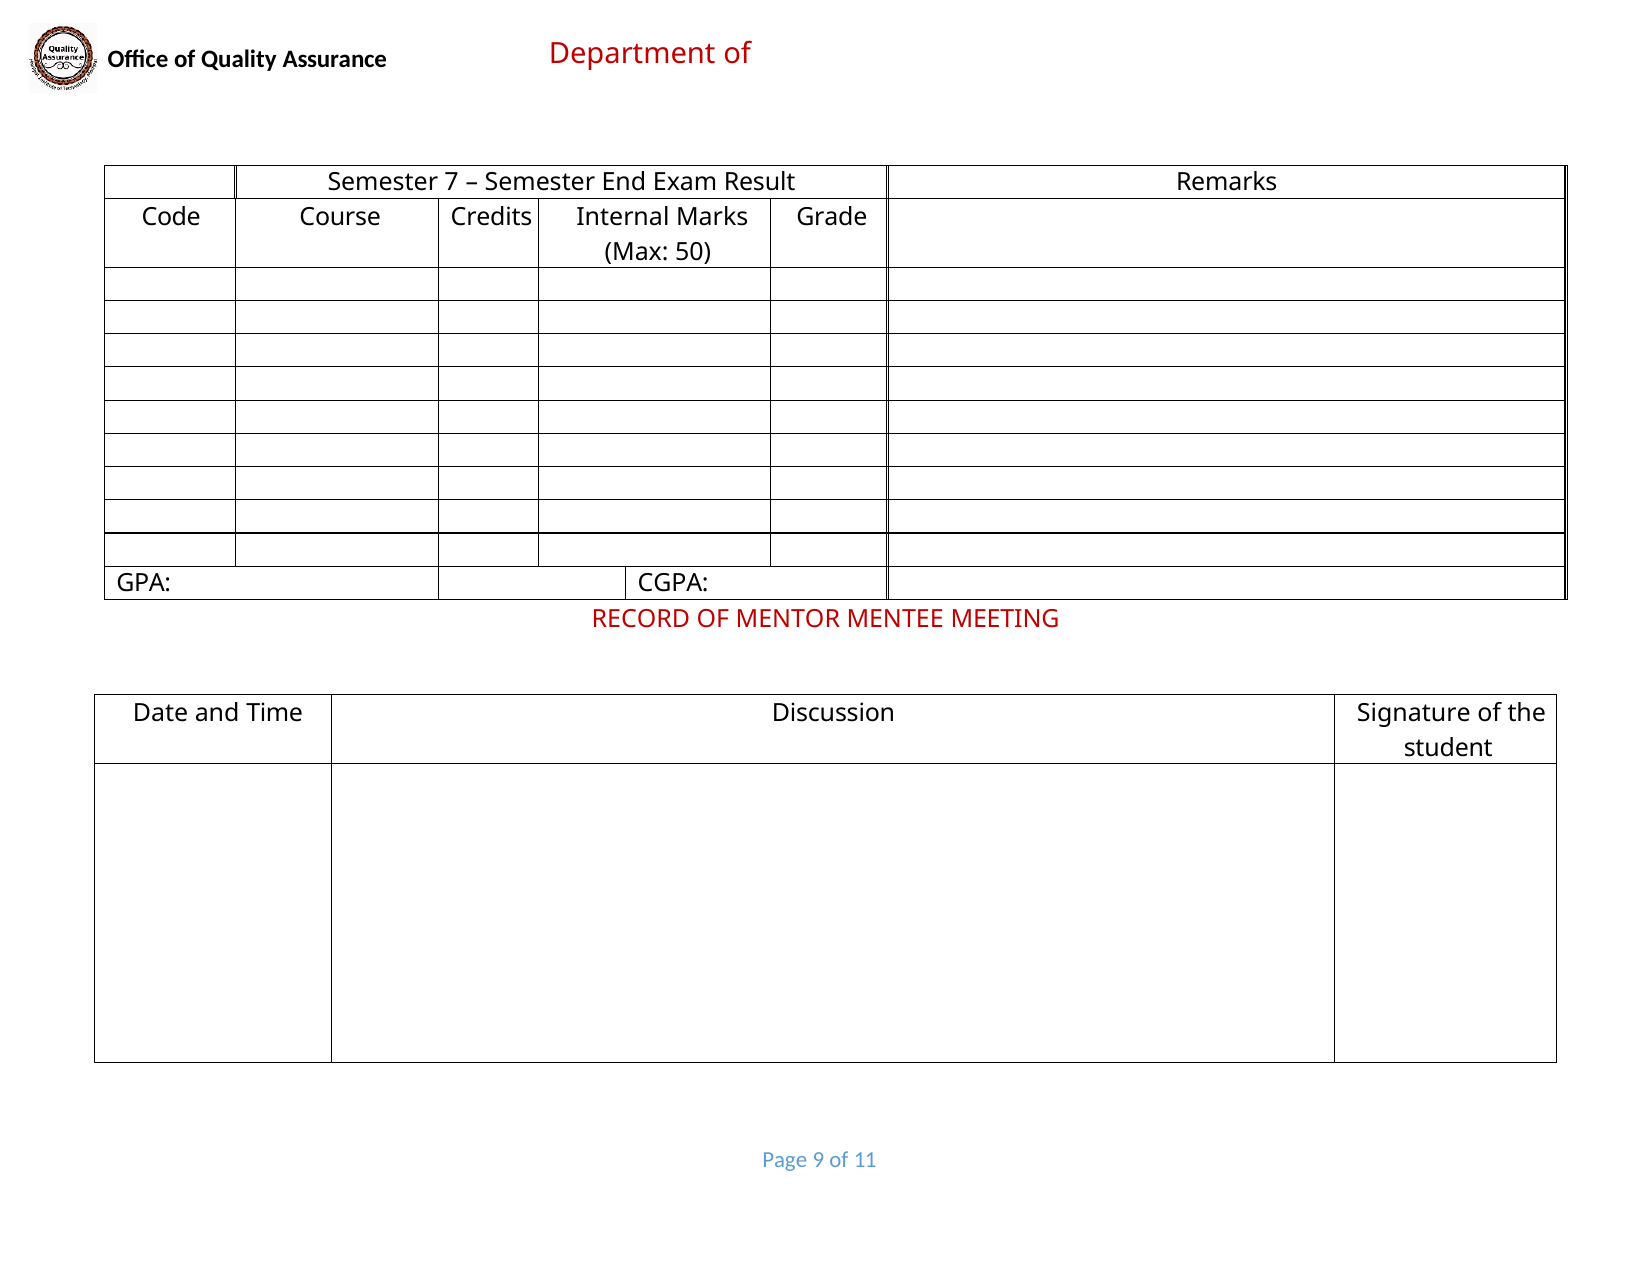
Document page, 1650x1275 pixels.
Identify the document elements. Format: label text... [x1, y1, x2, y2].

table_header Remarks [889, 166, 1564, 198]
table_cell [439, 401, 538, 433]
table_cell [105, 534, 235, 566]
table_cell [889, 434, 1564, 466]
table_cell [539, 434, 770, 466]
table_cell [539, 401, 770, 433]
table_cell [539, 367, 770, 400]
table_cell [95, 764, 331, 1062]
table_cell [439, 534, 538, 566]
table_header Date and Time [95, 695, 331, 763]
table_cell CGPA: [626, 567, 886, 599]
table_header Signature of the student [1335, 695, 1556, 763]
table_cell [889, 301, 1564, 333]
table_cell [105, 367, 235, 400]
table_cell [771, 401, 886, 433]
table_cell [236, 401, 438, 433]
table_cell [889, 467, 1564, 499]
table_cell [439, 500, 538, 532]
table_cell [236, 334, 438, 366]
table_cell [105, 268, 235, 300]
table_cell Code [105, 199, 235, 267]
table_cell [539, 334, 770, 366]
table_cell [539, 301, 770, 333]
table_cell GPA: [105, 567, 438, 599]
table_cell [771, 334, 886, 366]
table_cell [332, 764, 1334, 1062]
table_cell [771, 500, 886, 532]
text RECORD OF MENTOR MENTEE MEETING [75, 601, 1575, 635]
table_cell [236, 301, 438, 333]
table_cell [439, 567, 625, 599]
table_cell [105, 500, 235, 532]
table_cell [889, 199, 1564, 267]
table_cell [771, 301, 886, 333]
table_cell [889, 268, 1564, 300]
table_cell [439, 268, 538, 300]
table_cell [889, 500, 1564, 532]
table_cell [236, 367, 438, 400]
table_header Discussion [332, 695, 1334, 763]
table_cell [105, 467, 235, 499]
table_cell [439, 334, 538, 366]
table_cell Internal Marks (Max: 50) [539, 199, 770, 267]
table_cell [539, 268, 770, 300]
table_cell [889, 334, 1564, 366]
table_cell [236, 534, 438, 566]
table_header [105, 166, 234, 198]
table_cell Grade [771, 199, 886, 267]
table_cell [105, 301, 235, 333]
table_cell [889, 567, 1564, 599]
table_cell [439, 367, 538, 400]
table_cell [771, 367, 886, 400]
table_header Semester 7 – Semester End Exam Result [237, 166, 886, 198]
table_cell [771, 534, 886, 566]
table_cell [439, 301, 538, 333]
table_cell [539, 467, 770, 499]
table_cell [771, 467, 886, 499]
table_cell [539, 500, 770, 532]
table_cell [105, 334, 235, 366]
table_cell [105, 401, 235, 433]
table_cell [236, 268, 438, 300]
table_cell [889, 401, 1564, 433]
table_cell [771, 268, 886, 300]
table_cell Course [236, 199, 438, 267]
table_cell Credits [439, 199, 538, 267]
table_cell [1335, 764, 1556, 1062]
table_cell [539, 534, 770, 566]
table_cell [889, 534, 1564, 566]
table_cell [439, 434, 538, 466]
table_cell [771, 434, 886, 466]
table_cell [889, 367, 1564, 400]
picture [28, 23, 98, 93]
table_cell [236, 467, 438, 499]
table_cell [439, 467, 538, 499]
table_cell [236, 500, 438, 532]
table_cell [236, 434, 438, 466]
table_cell [105, 434, 235, 466]
